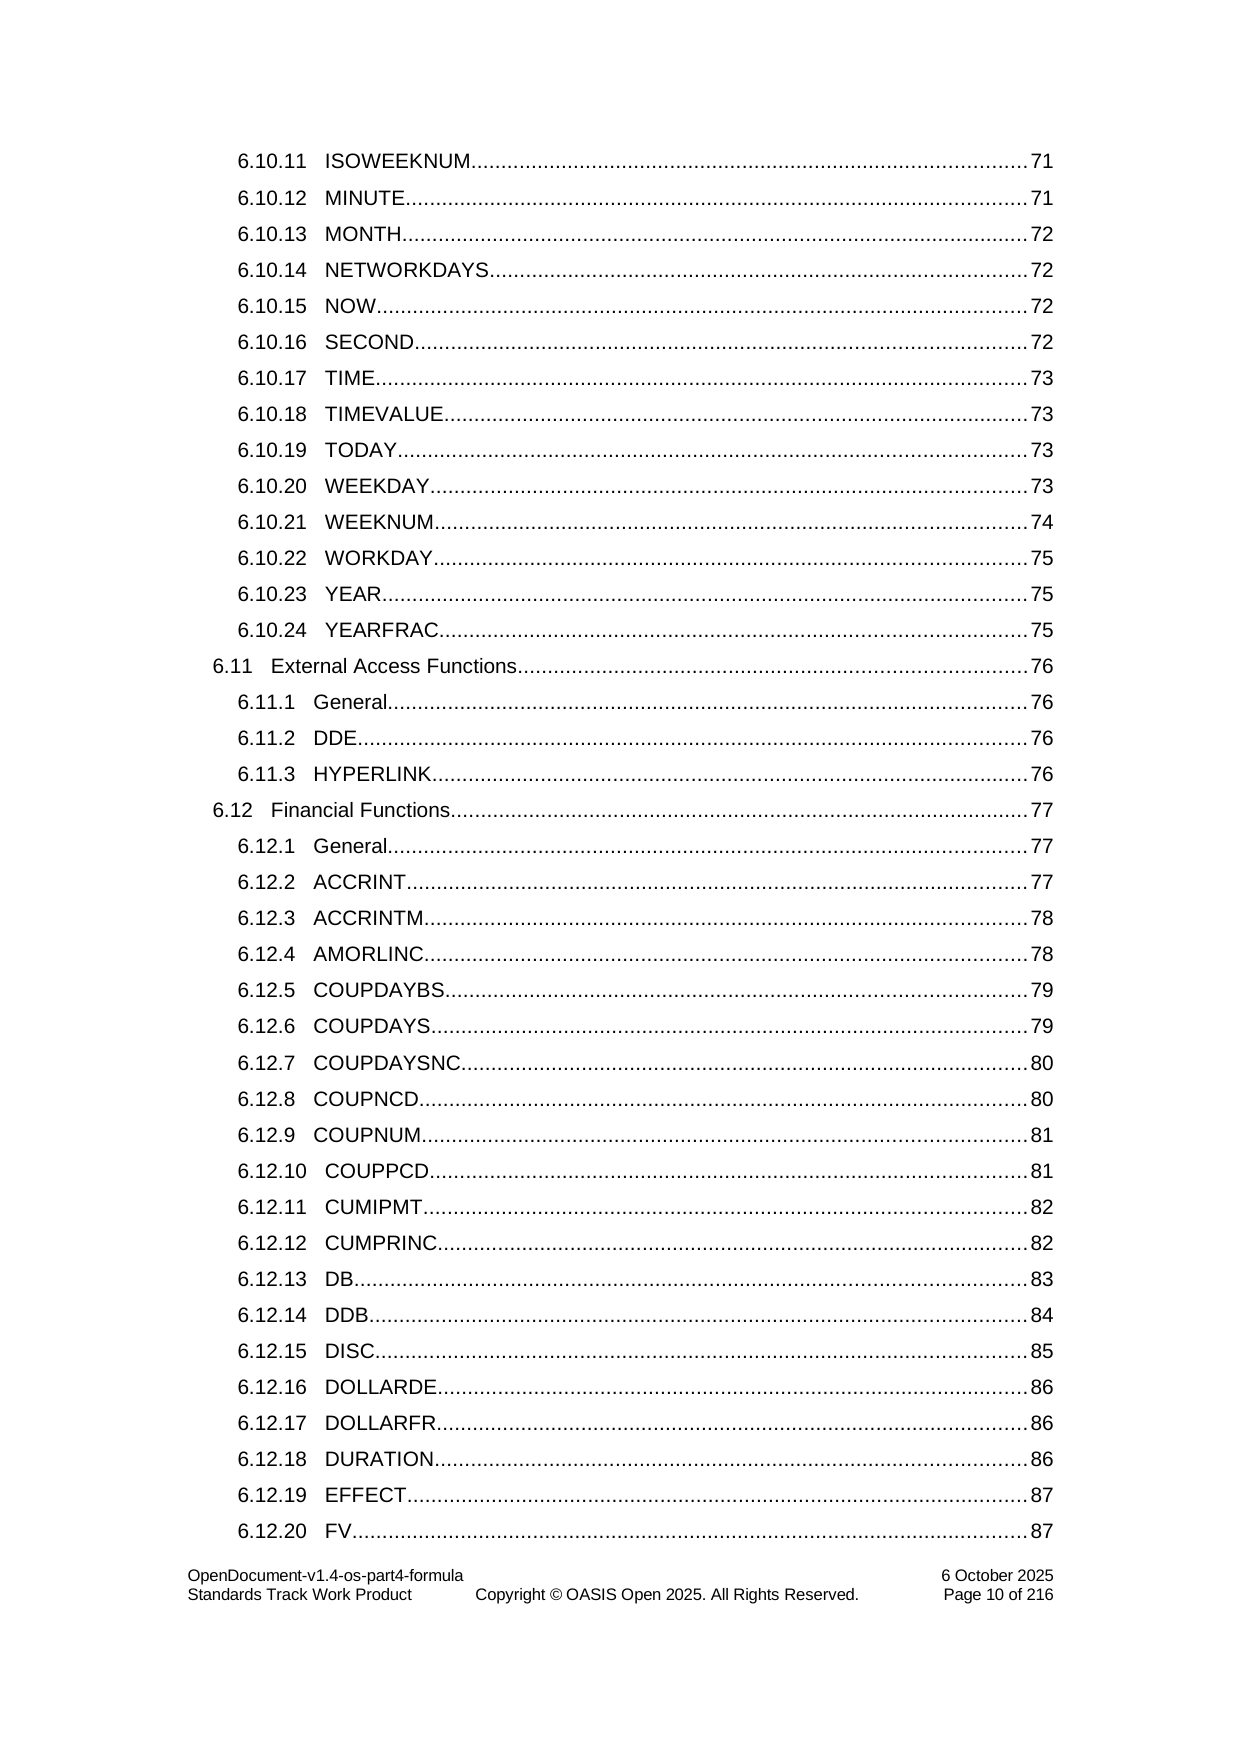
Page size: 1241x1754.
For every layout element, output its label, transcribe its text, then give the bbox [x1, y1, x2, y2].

text 6.11 External Access Functions 76 [212, 654, 1053, 678]
text 6.11.3 HYPERLINK 76 [237, 763, 1053, 786]
text 6.12.11 CUMIPMT 82 [237, 1195, 1053, 1219]
text 6.10.24 YEARFRAC 75 [237, 618, 1053, 642]
text 6.10.22 WORKDAY 75 [237, 546, 1053, 570]
text 6.12.7 COUPDAYSNC 80 [237, 1051, 1053, 1074]
text 6.10.13 MONTH 72 [237, 222, 1053, 246]
text 6.12.18 DURATION 86 [237, 1447, 1053, 1471]
text 6.12.9 COUPNUM 81 [237, 1123, 1053, 1147]
text 6.10.16 SECOND 72 [237, 330, 1053, 354]
text 6.12.13 DB 83 [237, 1267, 1053, 1291]
text 6.10.18 TIMEVALUE 73 [237, 402, 1053, 426]
text 6.10.14 NETWORKDAYS 72 [237, 258, 1053, 282]
text 6.12.6 COUPDAYS 79 [237, 1015, 1053, 1038]
text 6.12.19 EFFECT 87 [237, 1483, 1053, 1507]
text 6.10.12 MINUTE 71 [237, 186, 1053, 209]
text 6.12.14 DDB 84 [237, 1303, 1053, 1327]
text 6.12.3 ACCRINTM 78 [237, 907, 1053, 930]
text 6.12.20 FV 87 [237, 1519, 1053, 1543]
text 6.12.2 ACCRINT 77 [237, 871, 1053, 894]
text 6.10.17 TIME 73 [237, 366, 1053, 390]
text 6.12.16 DOLLARDE 86 [237, 1375, 1053, 1399]
text 6.12.17 DOLLARFR 86 [237, 1411, 1053, 1435]
text 6.12.5 COUPDAYBS 79 [237, 979, 1053, 1002]
text 6.11.2 DDE 76 [237, 727, 1053, 750]
text 6.12.8 COUPNCD 80 [237, 1087, 1053, 1111]
text 6.11.1 General 76 [237, 691, 1053, 714]
text 6.12.10 COUPPCD 81 [237, 1159, 1053, 1183]
text 6.12.1 General 77 [237, 835, 1053, 858]
text 6.10.15 NOW 72 [237, 294, 1053, 318]
text 6.12 Financial Functions 77 [212, 799, 1053, 822]
text 6.10.23 YEAR 75 [237, 582, 1053, 606]
text 6.12.15 DISC 85 [237, 1339, 1053, 1363]
text 6.10.20 WEEKDAY 73 [237, 474, 1053, 498]
text 6.10.19 TODAY 73 [237, 438, 1053, 462]
text 6.12.4 AMORLINC 78 [237, 943, 1053, 966]
text 6.10.11 ISOWEEKNUM 71 [237, 150, 1053, 173]
text 6.12.12 CUMPRINC 82 [237, 1231, 1053, 1255]
text 6.10.21 WEEKNUM 74 [237, 510, 1053, 534]
